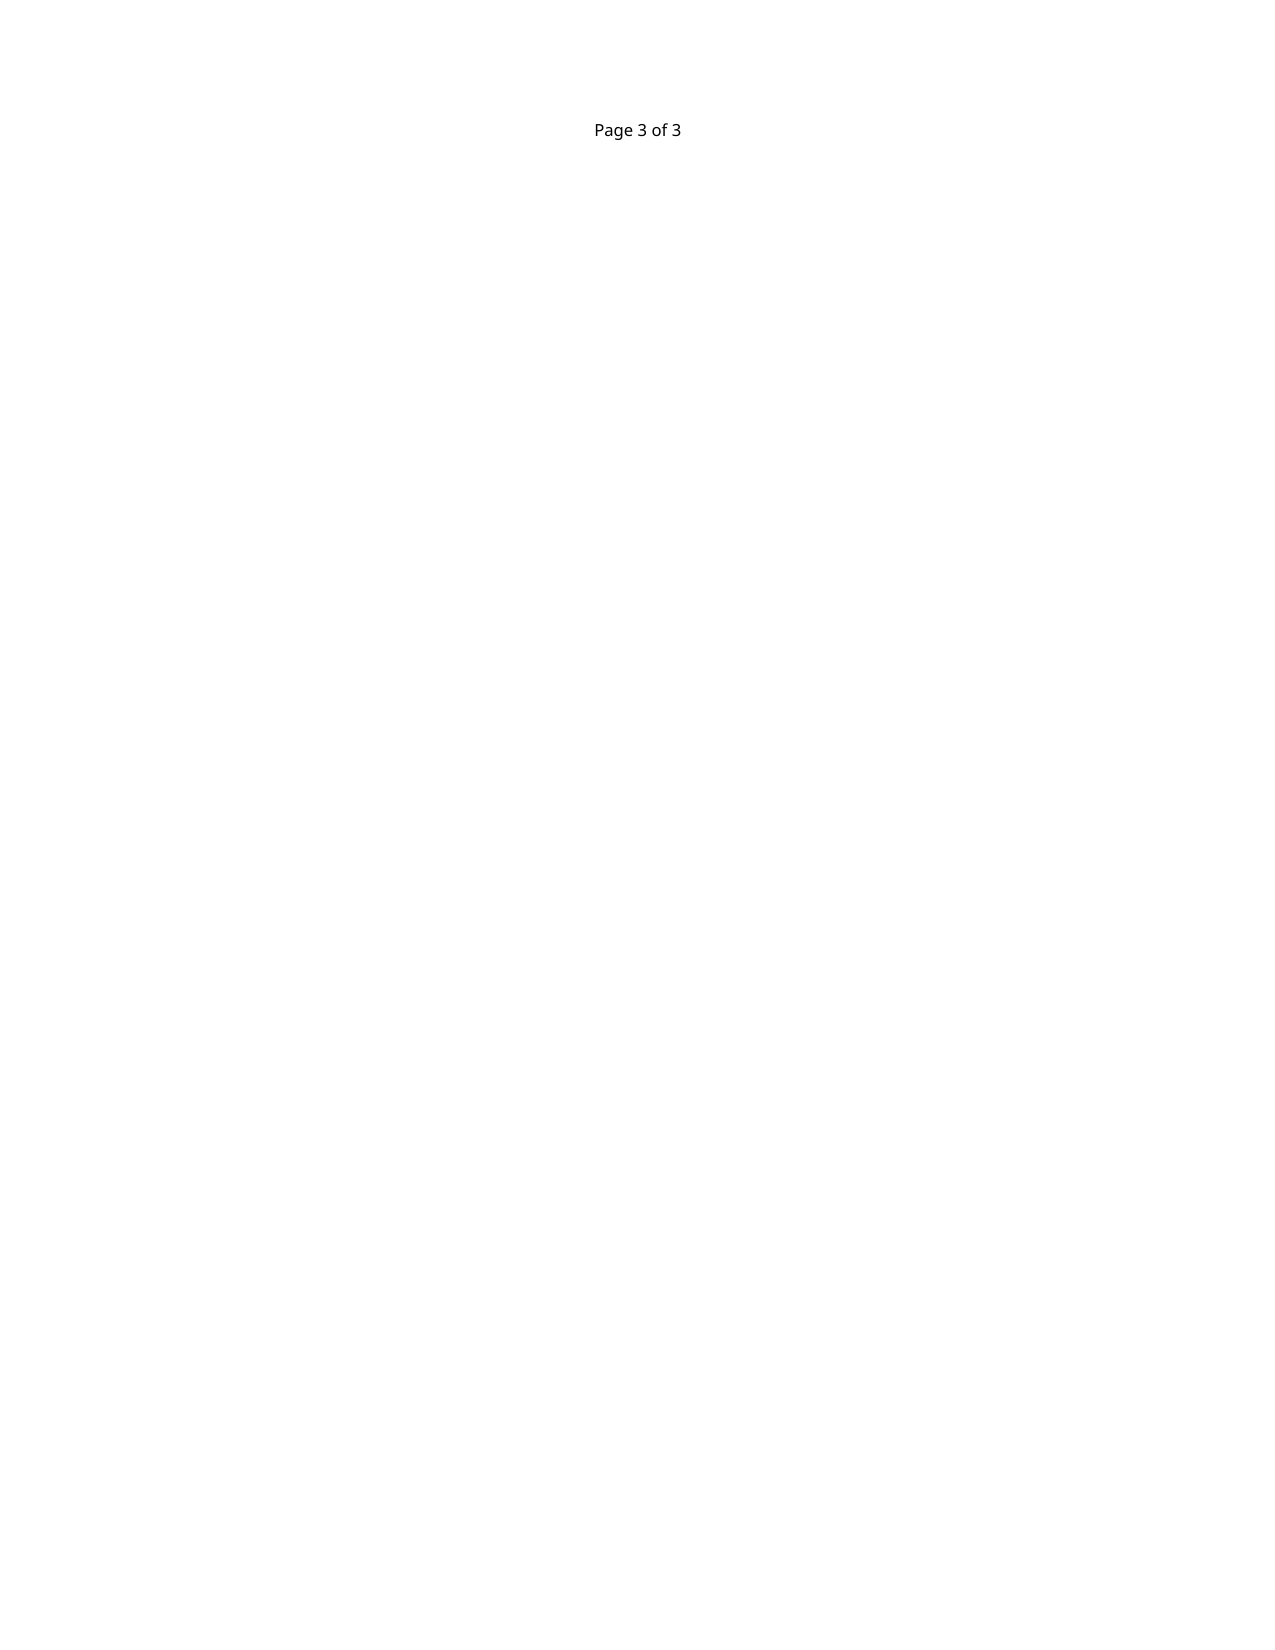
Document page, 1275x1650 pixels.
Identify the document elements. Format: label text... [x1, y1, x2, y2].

text Page 3 of 3 [118, 118, 1157, 141]
